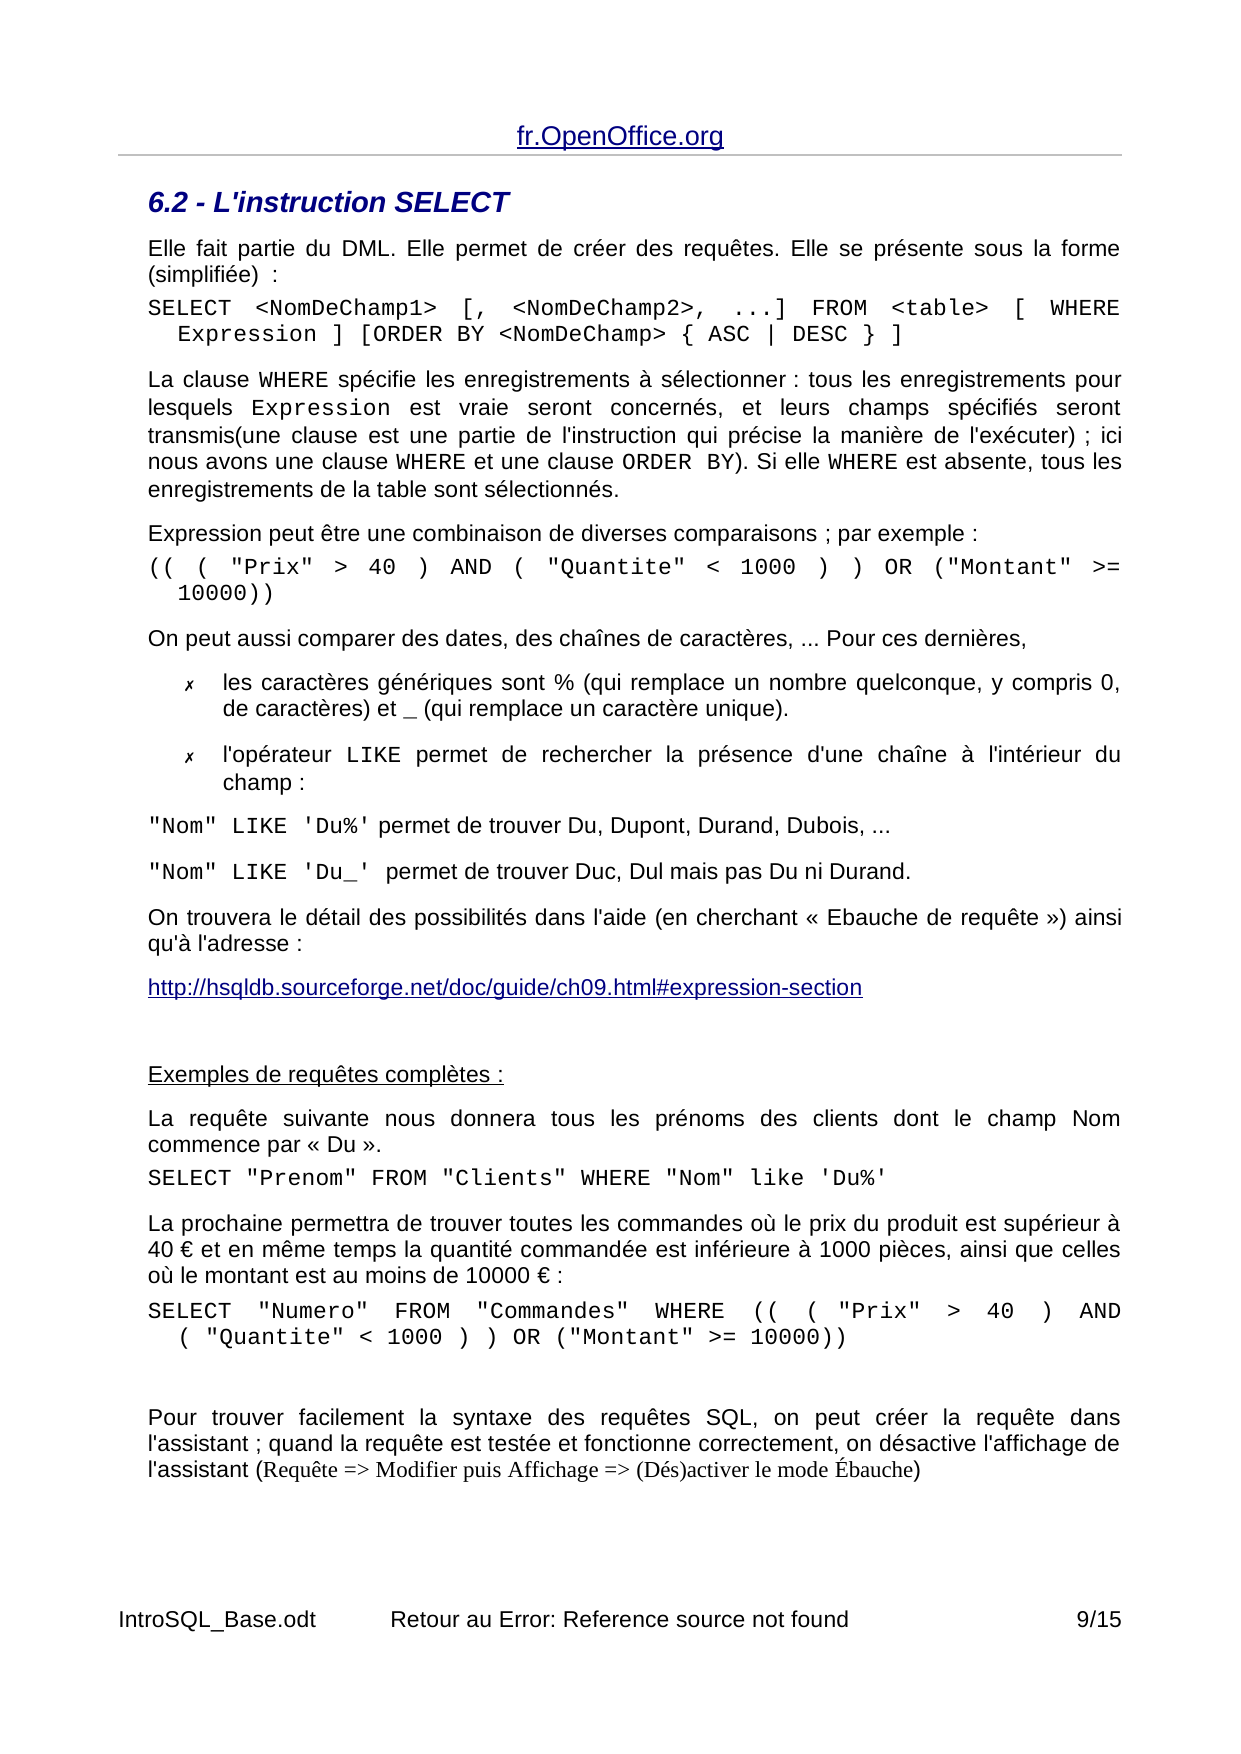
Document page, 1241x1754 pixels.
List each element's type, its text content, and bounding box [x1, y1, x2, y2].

subtitle - L'instruction SELECT [148, 186, 1122, 218]
text La prochaine permettra de trouver toutes les commandes où le prix du produit est supérieur à 40 € et en même temps la quantité commandée est inférieure à 1000 pièces, ainsi que celles où le montant est au moins de 10000 € : [148, 1210, 1122, 1288]
text http://hsqldb.sourceforge.net/doc/guide/ch09.html#expression-section [148, 974, 1122, 1000]
text "Nom" LIKE 'Du_' permet de trouver Duc, Dul mais pas Du ni Durand. [148, 859, 1122, 887]
text On peut aussi comparer des dates, des chaînes de caractères, ... Pour ces dernières, [148, 625, 1122, 651]
text "Nom" LIKE 'Du%' permet de trouver Du, Dupont, Durand, Dubois, ... [148, 813, 1122, 841]
text On trouvera le détail des possibilités dans l'aide (en cherchant « Ebauche de requête ») ainsi qu'à l'adresse : [148, 904, 1122, 957]
text SELECT <NomDeChamp1> [, <NomDeChamp2>, ...] FROM <table> [ WHERE Expression ] [ORDER BY <NomDeChamp> { ASC | DESC } ] [148, 297, 1122, 349]
list les caractères génériques sont % (qui remplace un nombre quelconque, y compris 0, de caractères) et _ (qui remplace un caractère unique). [185, 669, 1122, 723]
text Elle fait partie du DML. Elle permet de créer des requêtes. Elle se présente sous la forme (simplifiée) : [148, 236, 1122, 288]
text Expression peut être une combinaison de diverses comparaisons ; par exemple : [148, 521, 1122, 547]
text Exemples de requêtes complètes : [148, 1062, 1122, 1088]
text La requête suivante nous donnera tous les prénoms des clients dont le champ Nom commence par « Du ». [148, 1106, 1122, 1158]
text (( ( "Prix" > 40 ) AND ( "Quantite" < 1000 ) ) OR ("Montant" >= 10000)) [148, 556, 1122, 608]
text SELECT "Numero" FROM "Commandes" WHERE (( ( "Prix" > 40 ) AND ( "Quantite" < 1000 ) ) OR ("Montant" >= 10000)) [148, 1297, 1122, 1351]
text La clause WHERE spécifie les enregistrements à sélectionner : tous les enregistrements pour lesquels Expression est vraie seront concernés, et leurs champs spécifiés seront transmis(une clause est une partie de l'instruction qui précise la manière de l'exécuter) ; ici nous avons une clause WHERE et une clause ORDER BY). Si elle WHERE est absente, tous les enregistrements de la table sont sélectionnés. [148, 366, 1122, 503]
list l'opérateur LIKE permet de rechercher la présence d'une chaîne à l'intérieur du champ : [185, 741, 1122, 795]
text Pour trouver facilement la syntaxe des requêtes SQL, on peut créer la requête dans l'assistant ; quand la requête est testée et fonctionne correctement, on désactive l'affichage de l'assistant (Requête => Modifier puis Affichage => (Dés)activer le mode ébauche) [148, 1404, 1122, 1482]
text SELECT "Prenom" FROM "Clients" WHERE "Nom" like 'Du%' [148, 1166, 1122, 1192]
